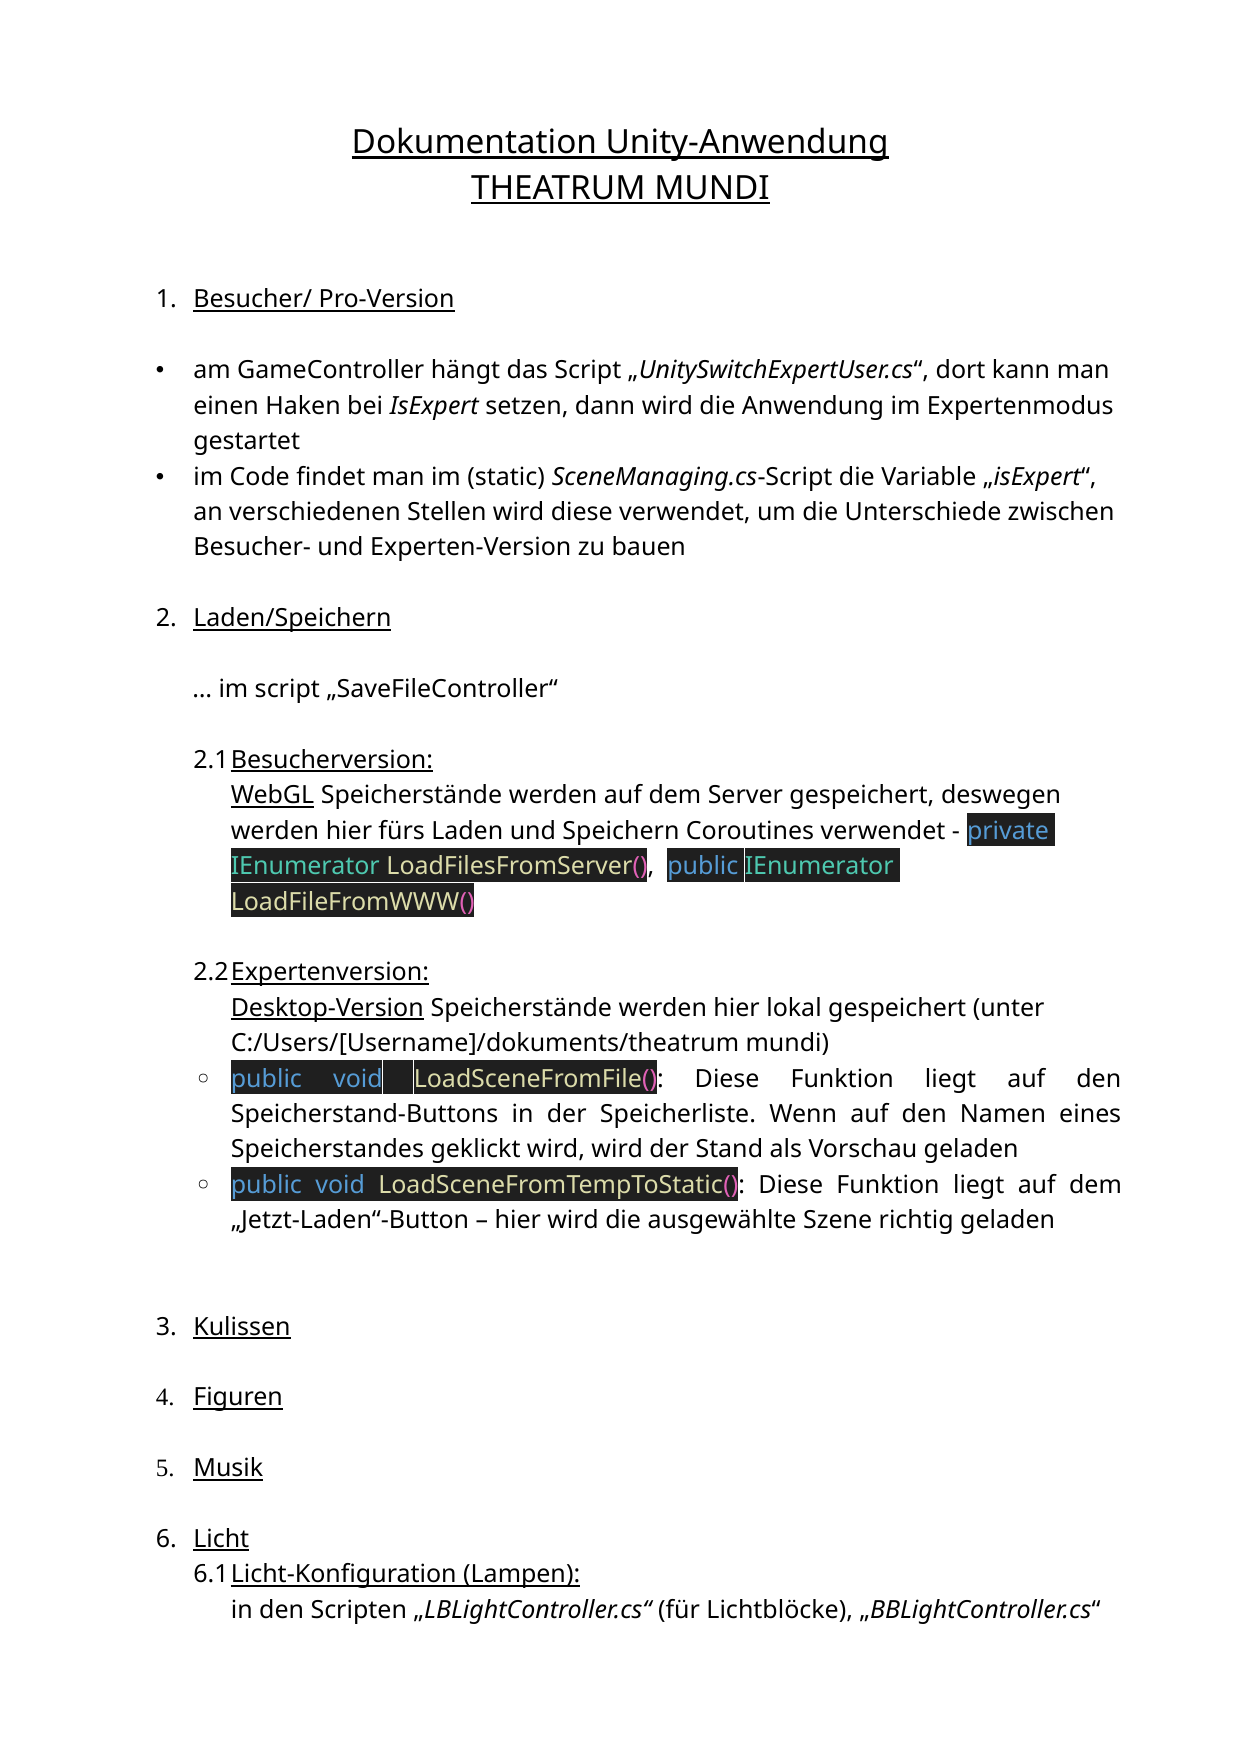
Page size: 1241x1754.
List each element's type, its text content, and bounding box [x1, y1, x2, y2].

list im Code findet man im (static) SceneManaging.cs-Script die Variable „isExpert“, an verschiedenen Stellen wird diese verwendet, um die Unterschiede zwischen Besucher- und Experten-Version zu bauen [156, 457, 1122, 563]
list Desktop-Version Speicherstände werden hier lokal gespeichert (unter C:/Users/[Username]/dokuments/theatrum mundi) [193, 988, 1122, 1059]
list … im script „SaveFileController“ [192, 669, 1122, 705]
list public void LoadSceneFromFile(): Diese Funktion liegt auf den Speicherstand-Buttons in der Speicherliste. Wenn auf den Namen eines Speicherstandes geklickt wird, wird der Stand als Vorschau geladen [193, 1059, 1122, 1165]
text THEATRUM MUNDI [118, 163, 1122, 209]
list Laden/Speichern [156, 598, 1122, 634]
list Licht [156, 1519, 1122, 1555]
list Besucher/ Pro-Version [156, 280, 1122, 315]
list Besucherversion: WebGL Speicherstände werden auf dem Server gespeichert, deswegen werden hier fürs Laden und Speichern Coroutines verwendet - private IEnumerator LoadFilesFromServer(), public IEnumerator LoadFileFromWWW() [193, 740, 1122, 917]
list Kulissen [156, 1307, 1122, 1342]
text Dokumentation Unity-Anwendung [118, 118, 1122, 163]
list public void LoadSceneFromTempToStatic(): Diese Funktion liegt auf dem „Jetzt-Laden“-Button – hier wird die ausgewählte Szene richtig geladen [193, 1165, 1122, 1236]
list Expertenversion: [193, 953, 1122, 988]
list Licht-Konfiguration (Lampen): in den Scripten „LBLightController.cs“ (für Lichtblöcke), „BBLightController.cs“ [193, 1555, 1122, 1626]
list am GameController hängt das Script „UnitySwitchExpertUser.cs“, dort kann man einen Haken bei IsExpert setzen, dann wird die Anwendung im Expertenmodus gestartet [156, 351, 1122, 457]
list Musik [156, 1448, 1122, 1484]
list Figuren [156, 1378, 1122, 1413]
